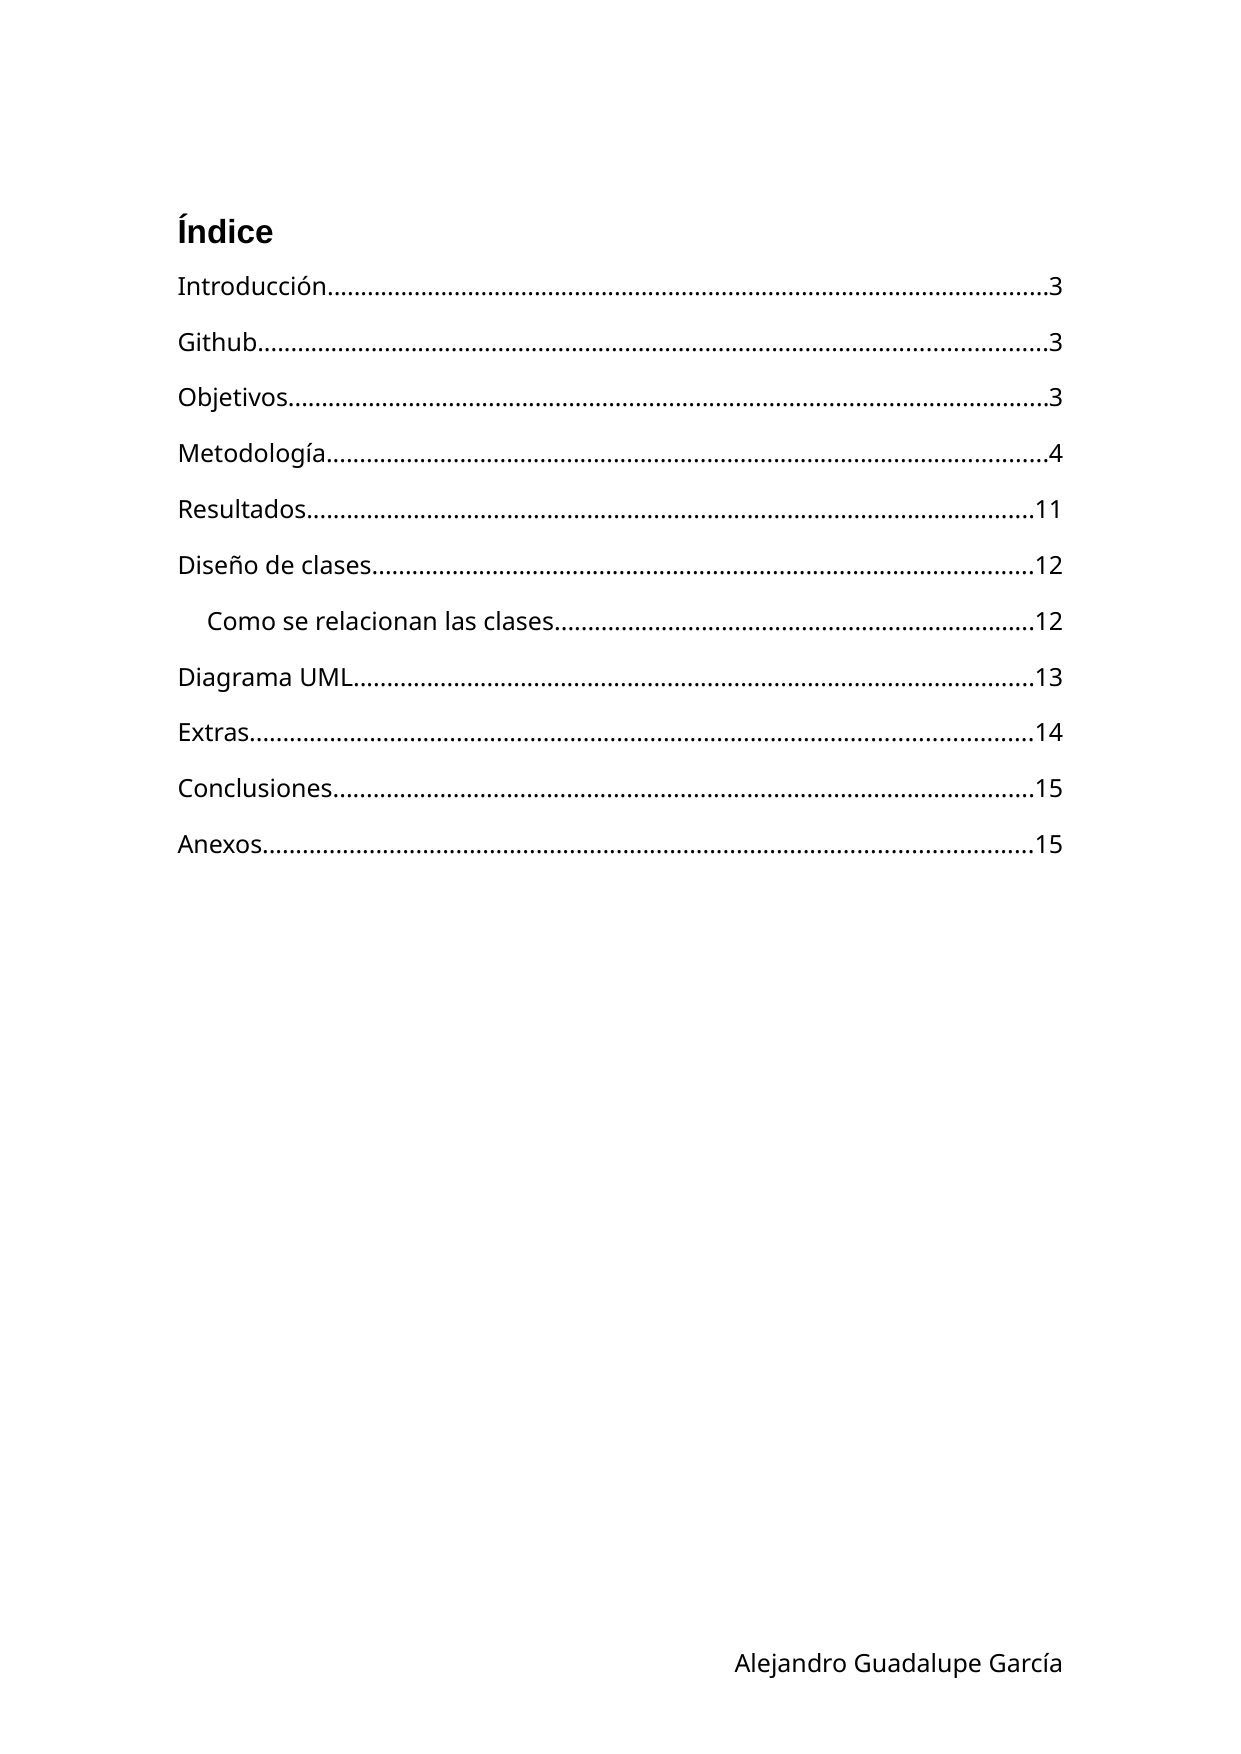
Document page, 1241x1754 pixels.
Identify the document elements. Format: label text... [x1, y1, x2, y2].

text Github 3 [177, 324, 1063, 358]
text Extras 14 [177, 715, 1063, 749]
text Metodología 4 [177, 436, 1063, 470]
text Conclusiones 15 [177, 771, 1063, 805]
text Anexos 15 [177, 827, 1063, 861]
text Introducción 3 [177, 268, 1063, 302]
text Resultados 11 [177, 492, 1063, 526]
text Diseño de clases 12 [177, 548, 1063, 582]
subtitle Índice [177, 212, 1063, 250]
text Objetivos 3 [177, 380, 1063, 414]
text Diagrama UML 13 [177, 659, 1063, 693]
text Como se relacionan las clases 12 [207, 603, 1063, 637]
